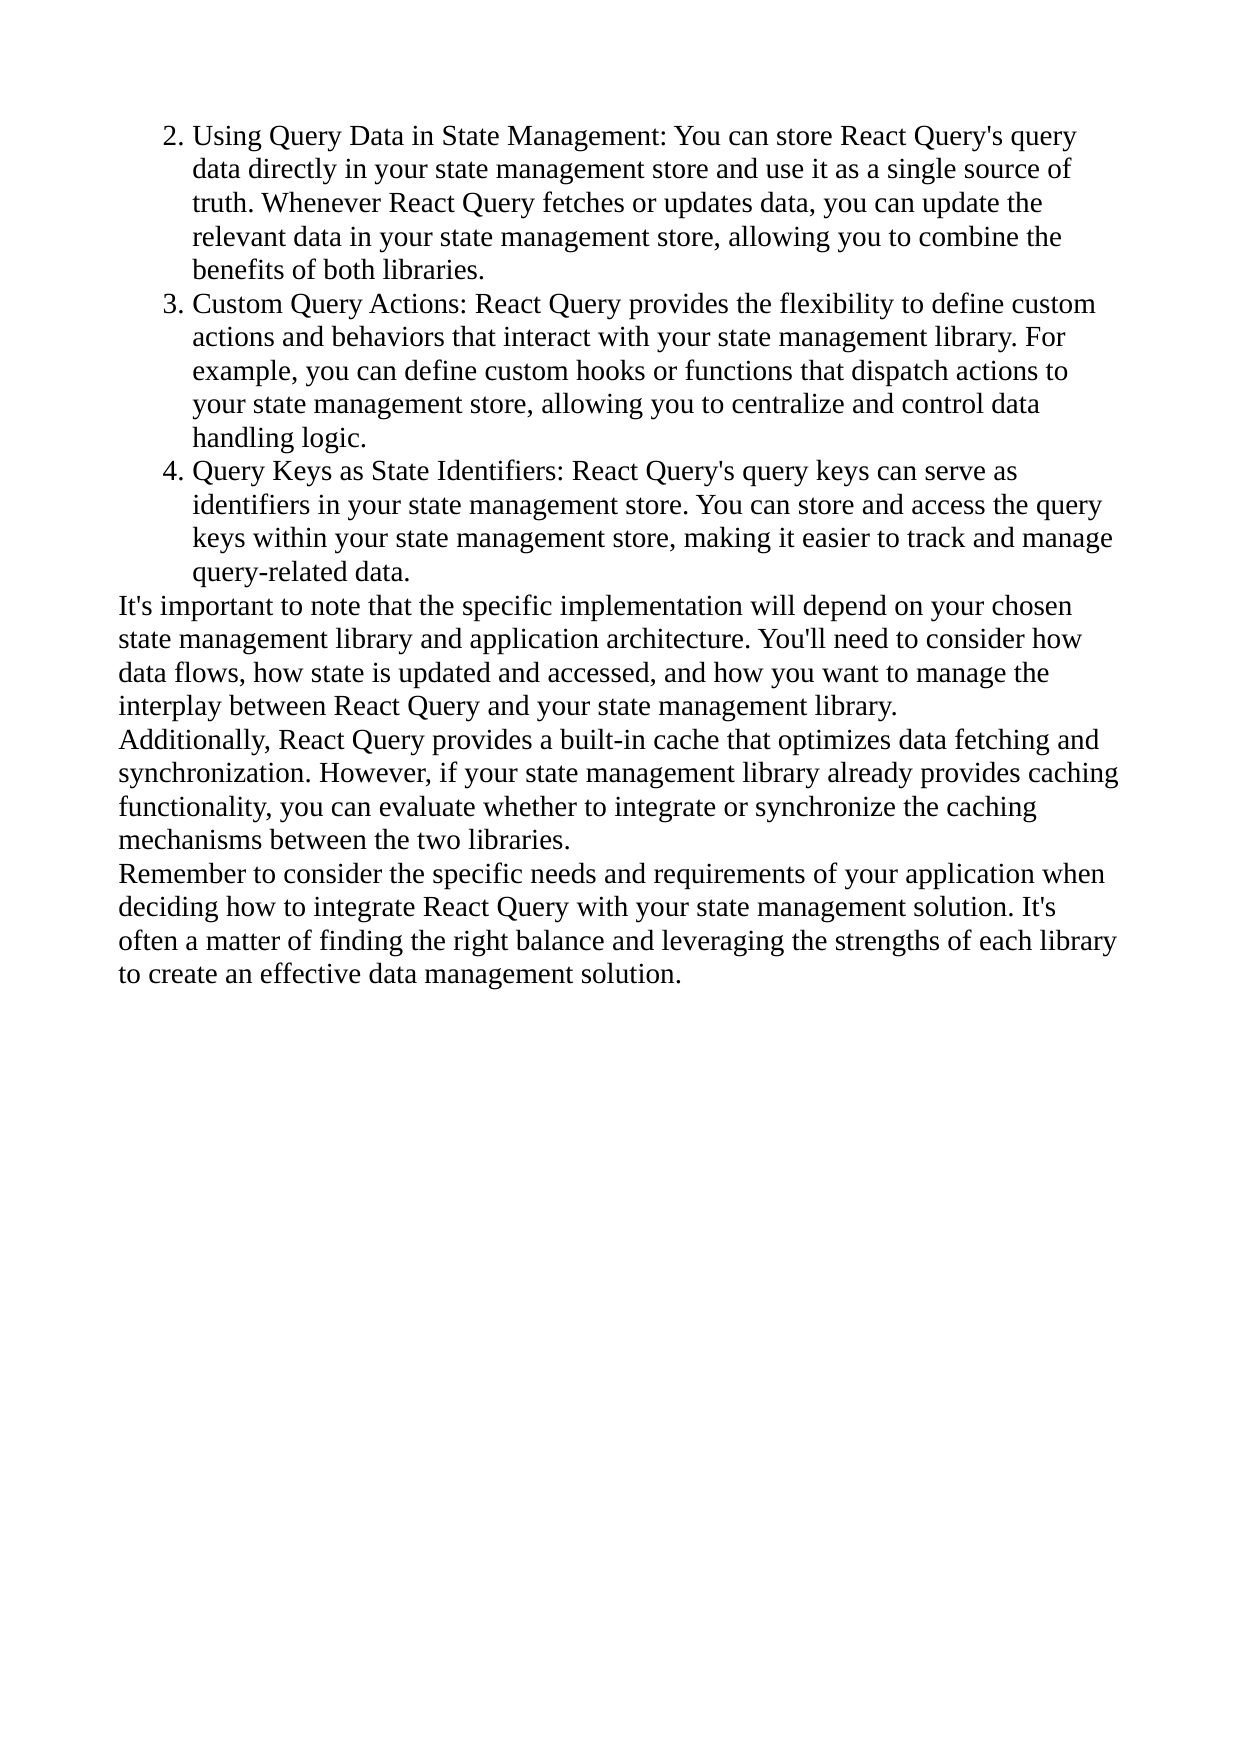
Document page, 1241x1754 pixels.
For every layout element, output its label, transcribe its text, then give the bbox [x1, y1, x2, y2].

list Custom Query Actions: React Query provides the flexibility to define custom actions and behaviors that interact with your state management library. For example, you can define custom hooks or functions that dispatch actions to your state management store, allowing you to centralize and control data handling logic. [162, 286, 1122, 453]
list Query Keys as State Identifiers: React Query's query keys can serve as identifiers in your state management store. You can store and access the query keys within your state management store, making it easier to track and manage query-related data. [162, 453, 1122, 588]
list Using Query Data in State Management: You can store React Query's query data directly in your state management store and use it as a single source of truth. Whenever React Query fetches or updates data, you can update the relevant data in your state management store, allowing you to combine the benefits of both libraries. [162, 118, 1122, 286]
text It's important to note that the specific implementation will depend on your chosen state management library and application architecture. You'll need to consider how data flows, how state is updated and accessed, and how you want to manage the interplay between React Query and your state management library. [118, 588, 1122, 722]
text Additionally, React Query provides a built-in cache that optimizes data fetching and synchronization. However, if your state management library already provides caching functionality, you can evaluate whether to integrate or synchronize the caching mechanisms between the two libraries. [118, 722, 1122, 856]
text Remember to consider the specific needs and requirements of your application when deciding how to integrate React Query with your state management solution. It's often a matter of finding the right balance and leveraging the strengths of each library to create an effective data management solution. [118, 856, 1122, 990]
